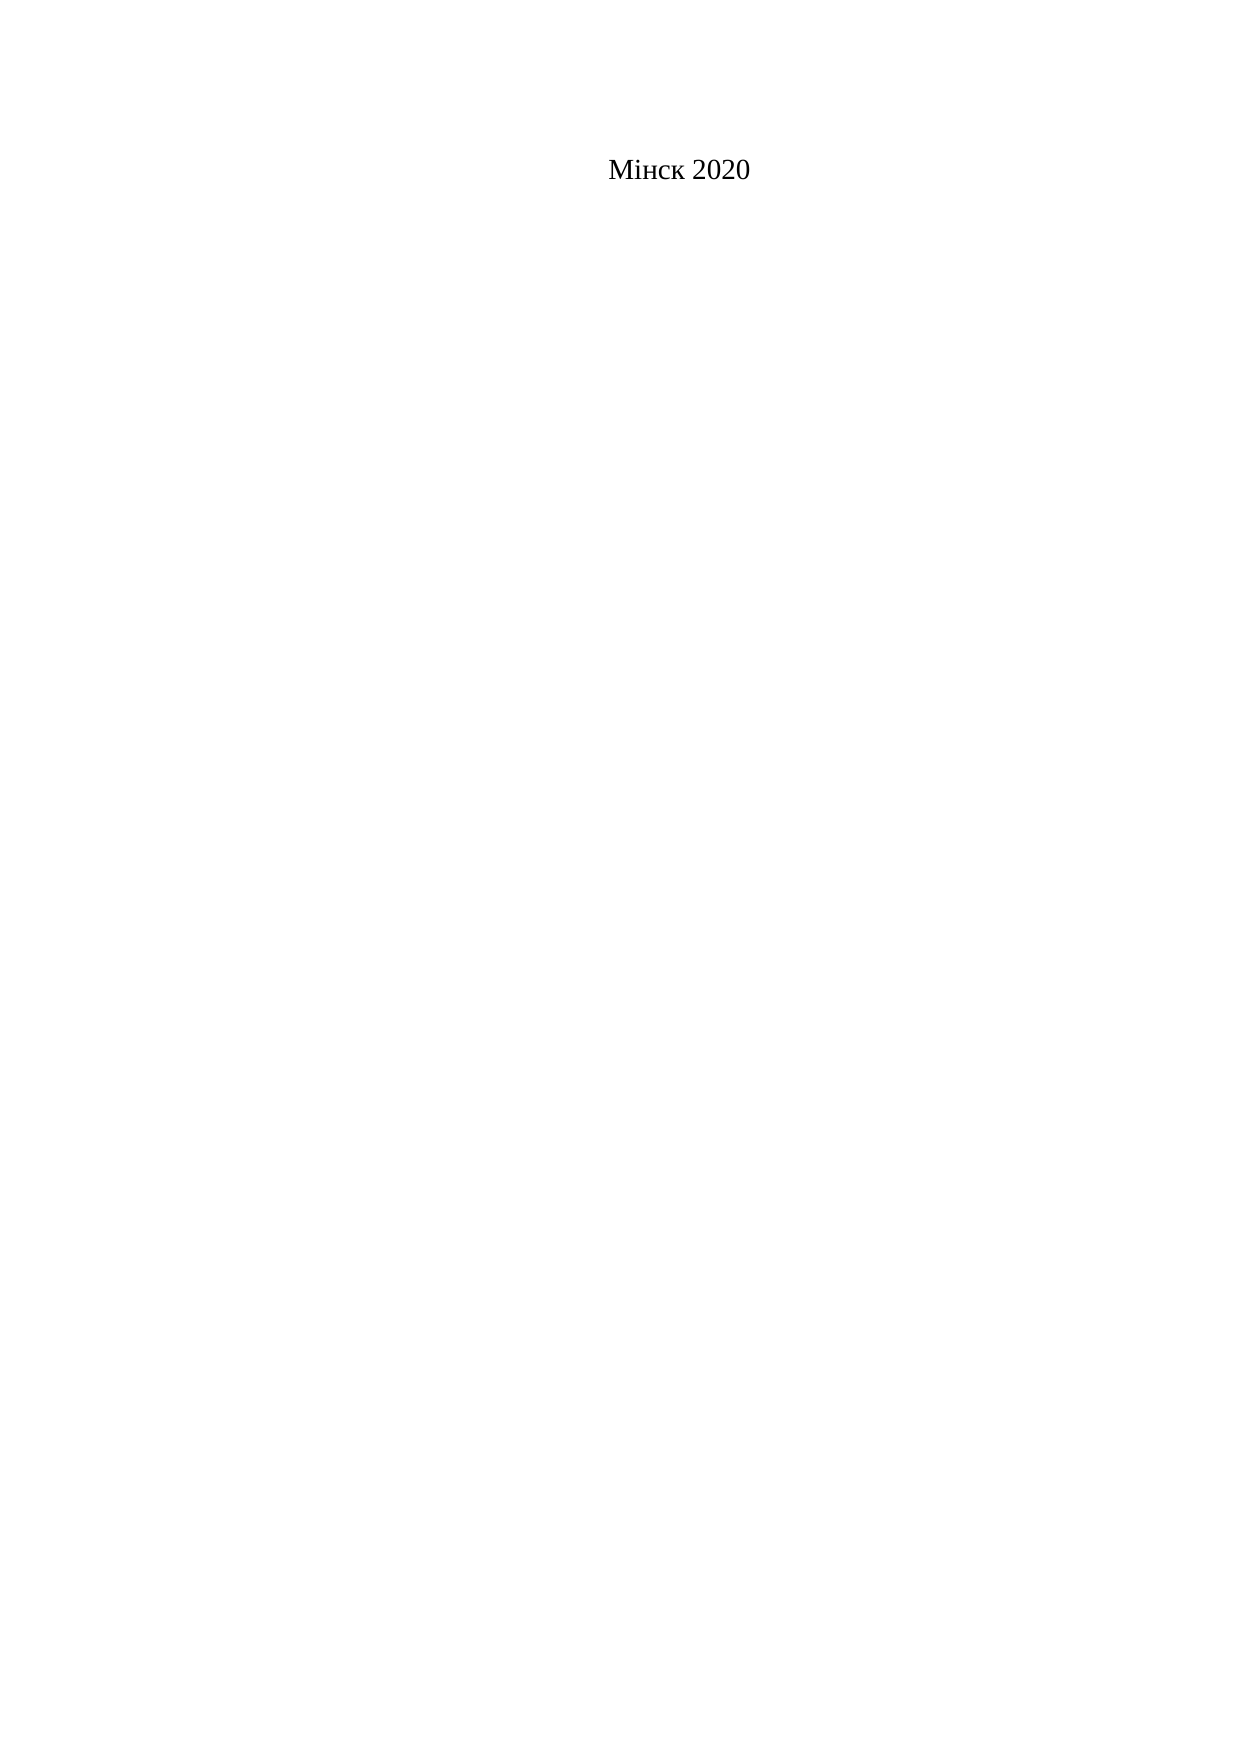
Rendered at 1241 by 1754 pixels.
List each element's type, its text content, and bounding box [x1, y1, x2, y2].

text Мінск 2020 [177, 152, 1181, 186]
